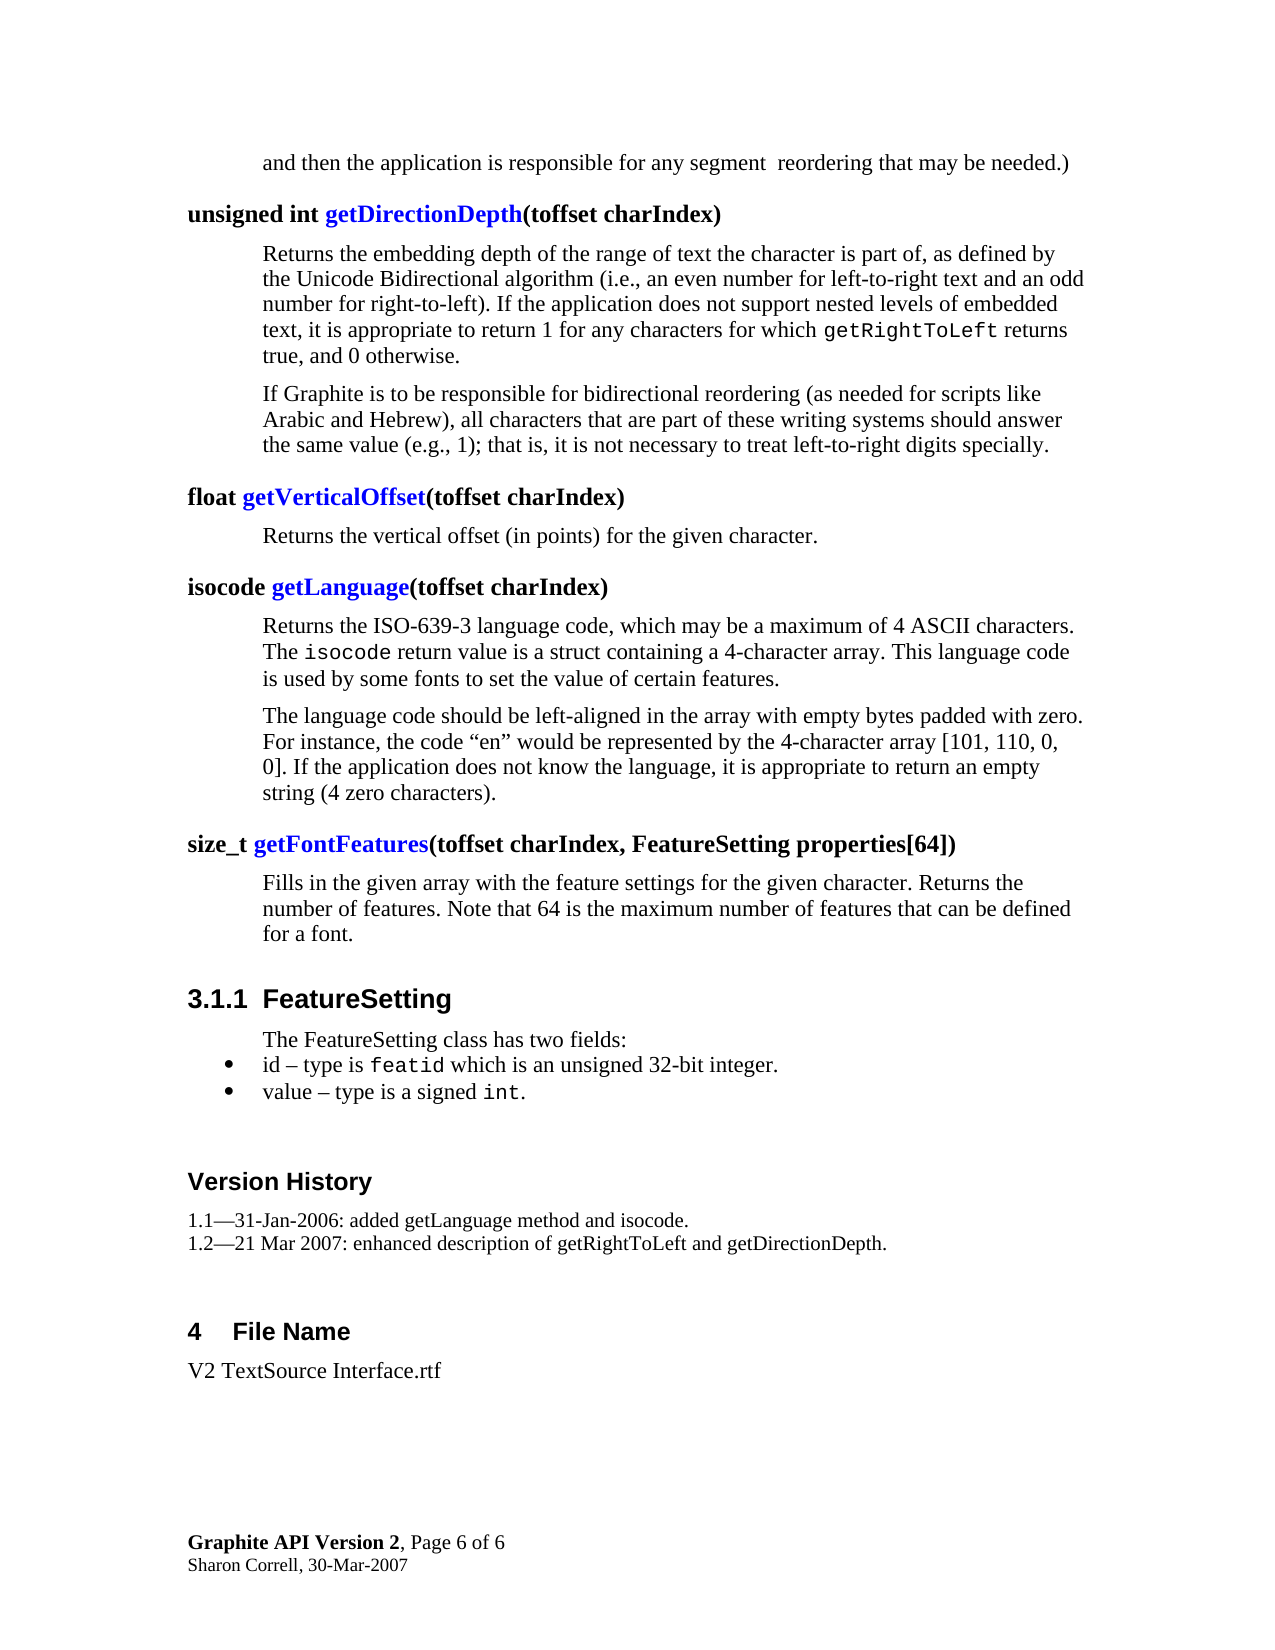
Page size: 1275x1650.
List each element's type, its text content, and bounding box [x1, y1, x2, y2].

text 1.2—21 Mar 2007: enhanced description of getRightToLeft and getDirectionDepth. [187, 1232, 1087, 1255]
text isocode getLanguage(toffset charIndex) [187, 573, 1087, 601]
text If Graphite is to be responsible for bidirectional reordering (as needed for scripts like Arabic and Hebrew), all characters that are part of these writing systems should answer the same value (e.g., 1); that is, it is not necessary to treat left-to-right digits specially. [262, 381, 1087, 458]
text Returns the vertical offset (in points) for the given character. [262, 523, 1087, 548]
text Returns the embedding depth of the range of text the character is part of, as defined by the Unicode Bidirectional algorithm (i.e., an even number for left-to-right text and an odd number for right-to-left). If the application does not support nested levels of embedded text, it is appropriate to return 1 for any characters for which getRightToLeft returns true, and 0 otherwise. [262, 241, 1087, 369]
subtitle File Name [187, 1317, 1087, 1345]
text Fills in the given array with the feature settings for the given character. Returns the number of features. Note that 64 is the maximum number of features that can be defined for a font. [262, 870, 1087, 947]
text and then the application is responsible for any segment reordering that may be needed.) [262, 150, 1087, 175]
text Returns the ISO-639-3 language code, which may be a maximum of 4 ASCII characters. The isocode return value is a struct containing a 4-character array. This language code is used by some fonts to set the value of certain features. [262, 613, 1087, 691]
text size_t getFontFeatures(toffset charIndex, FeatureSetting properties[64]) [187, 830, 1087, 858]
list id – type is featid which is an unsigned 32-bit integer. [225, 1052, 1087, 1079]
text The FeatureSetting class has two fields: [187, 1027, 1087, 1052]
text 1.1—31-Jan-2006: added getLanguage method and isocode. [187, 1209, 1087, 1232]
subtitle Version History [187, 1168, 1087, 1196]
list value – type is a signed int. [225, 1079, 1087, 1106]
text V2 TextSource Interface.rtf [187, 1358, 1087, 1383]
text float getVerticalOffset(toffset charIndex) [187, 483, 1087, 510]
subtitle FeatureSetting [187, 984, 1087, 1014]
text The language code should be left-aligned in the array with empty bytes padded with zero. For instance, the code “en” would be represented by the 4-character array [101, 110, 0, 0]. If the application does not know the language, it is appropriate to return an empty string (4 zero characters). [262, 703, 1087, 805]
text unsigned int getDirectionDepth(toffset charIndex) [187, 200, 1087, 228]
